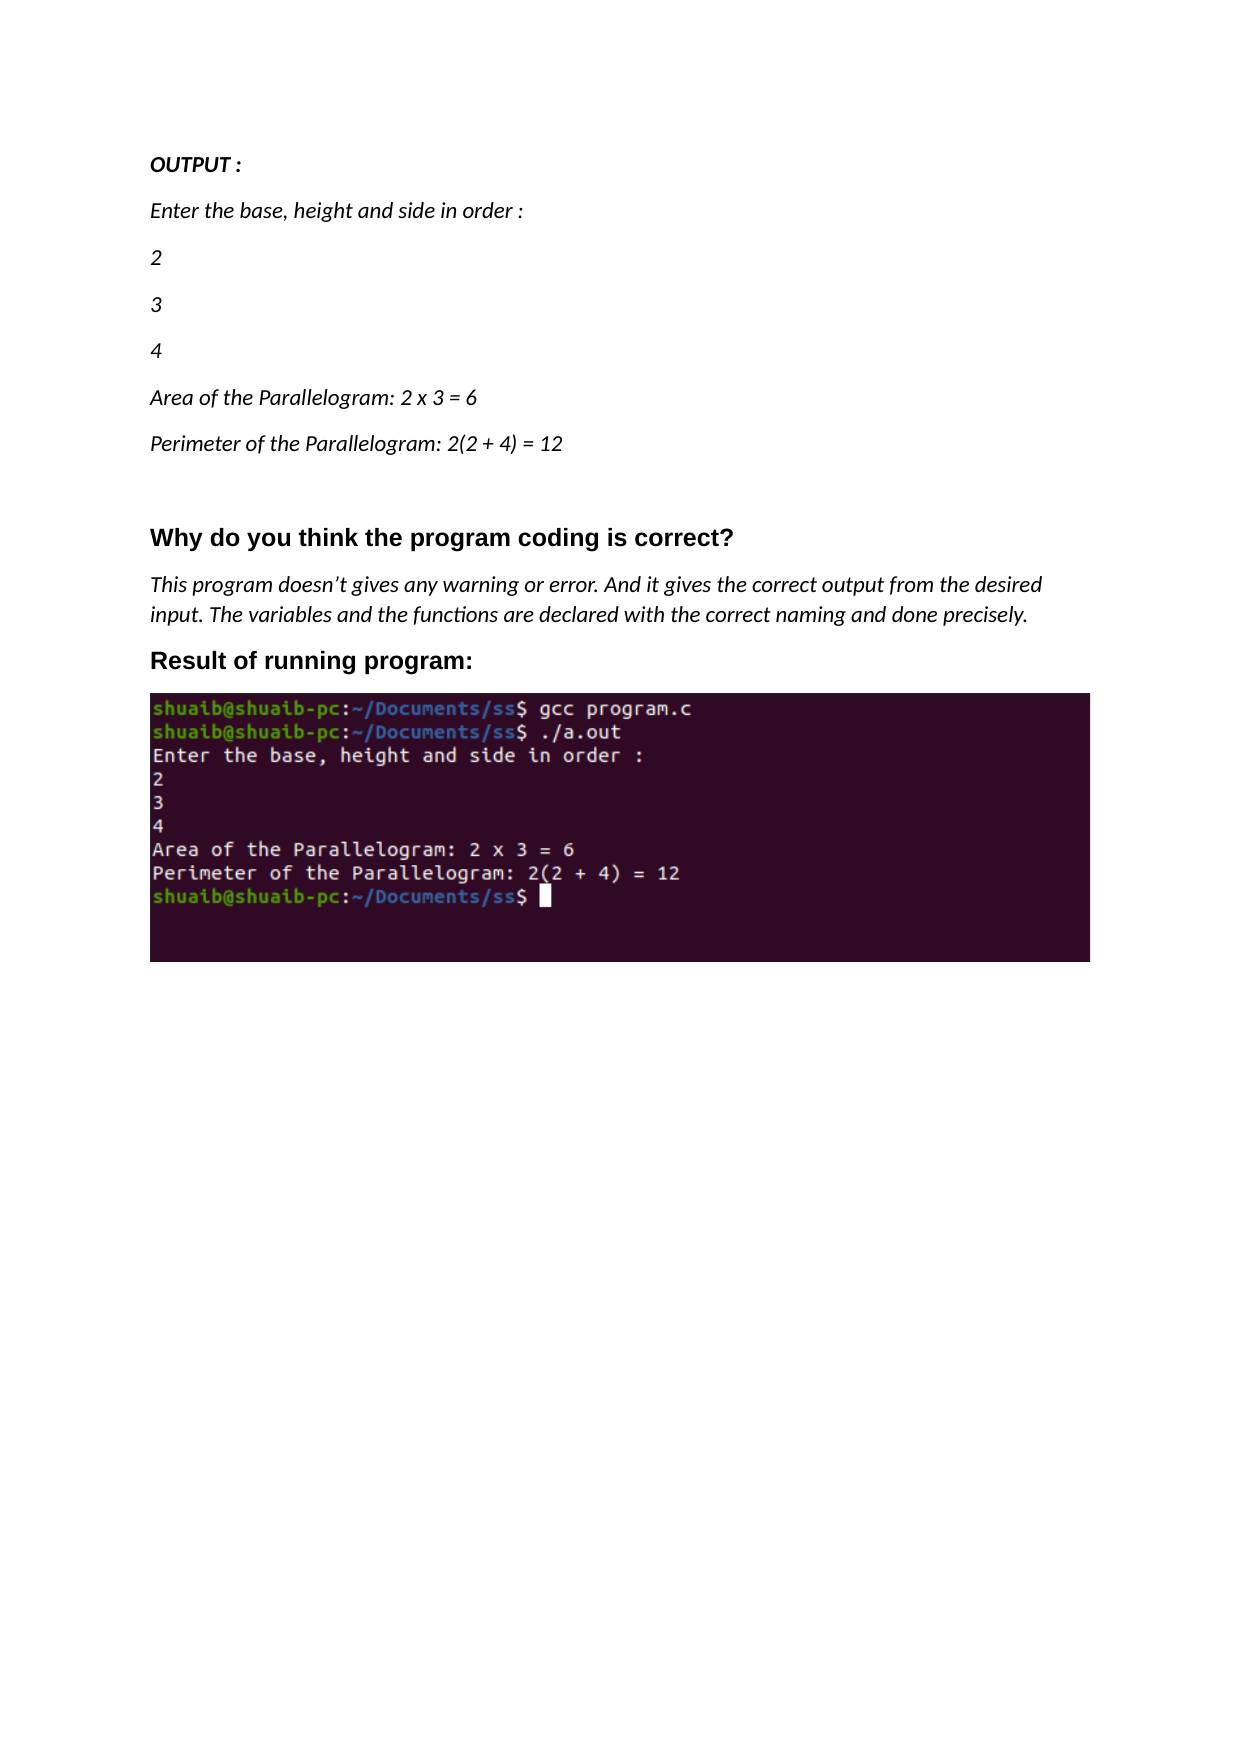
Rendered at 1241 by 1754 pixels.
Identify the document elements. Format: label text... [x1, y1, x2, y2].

text Why do you think the program coding is correct? [150, 522, 1090, 551]
text 2 [150, 243, 1090, 271]
text Result of running program: [150, 646, 1090, 675]
text Perimeter of the Parallelogram: 2(2 + 4) = 12 [150, 429, 1090, 457]
picture [150, 693, 1091, 962]
text This program doesn’t gives any warning or error. And it gives the correct output from the desired input. The variables and the functions are declared with the correct naming and done precisely. [150, 570, 1090, 628]
text Area of the Parallelogram: 2 x 3 = 6 [150, 383, 1090, 411]
text 3 [150, 290, 1090, 318]
text OUTPUT : [150, 150, 1090, 178]
text 4 [150, 336, 1090, 364]
text Enter the base, height and side in order : [150, 197, 1090, 224]
